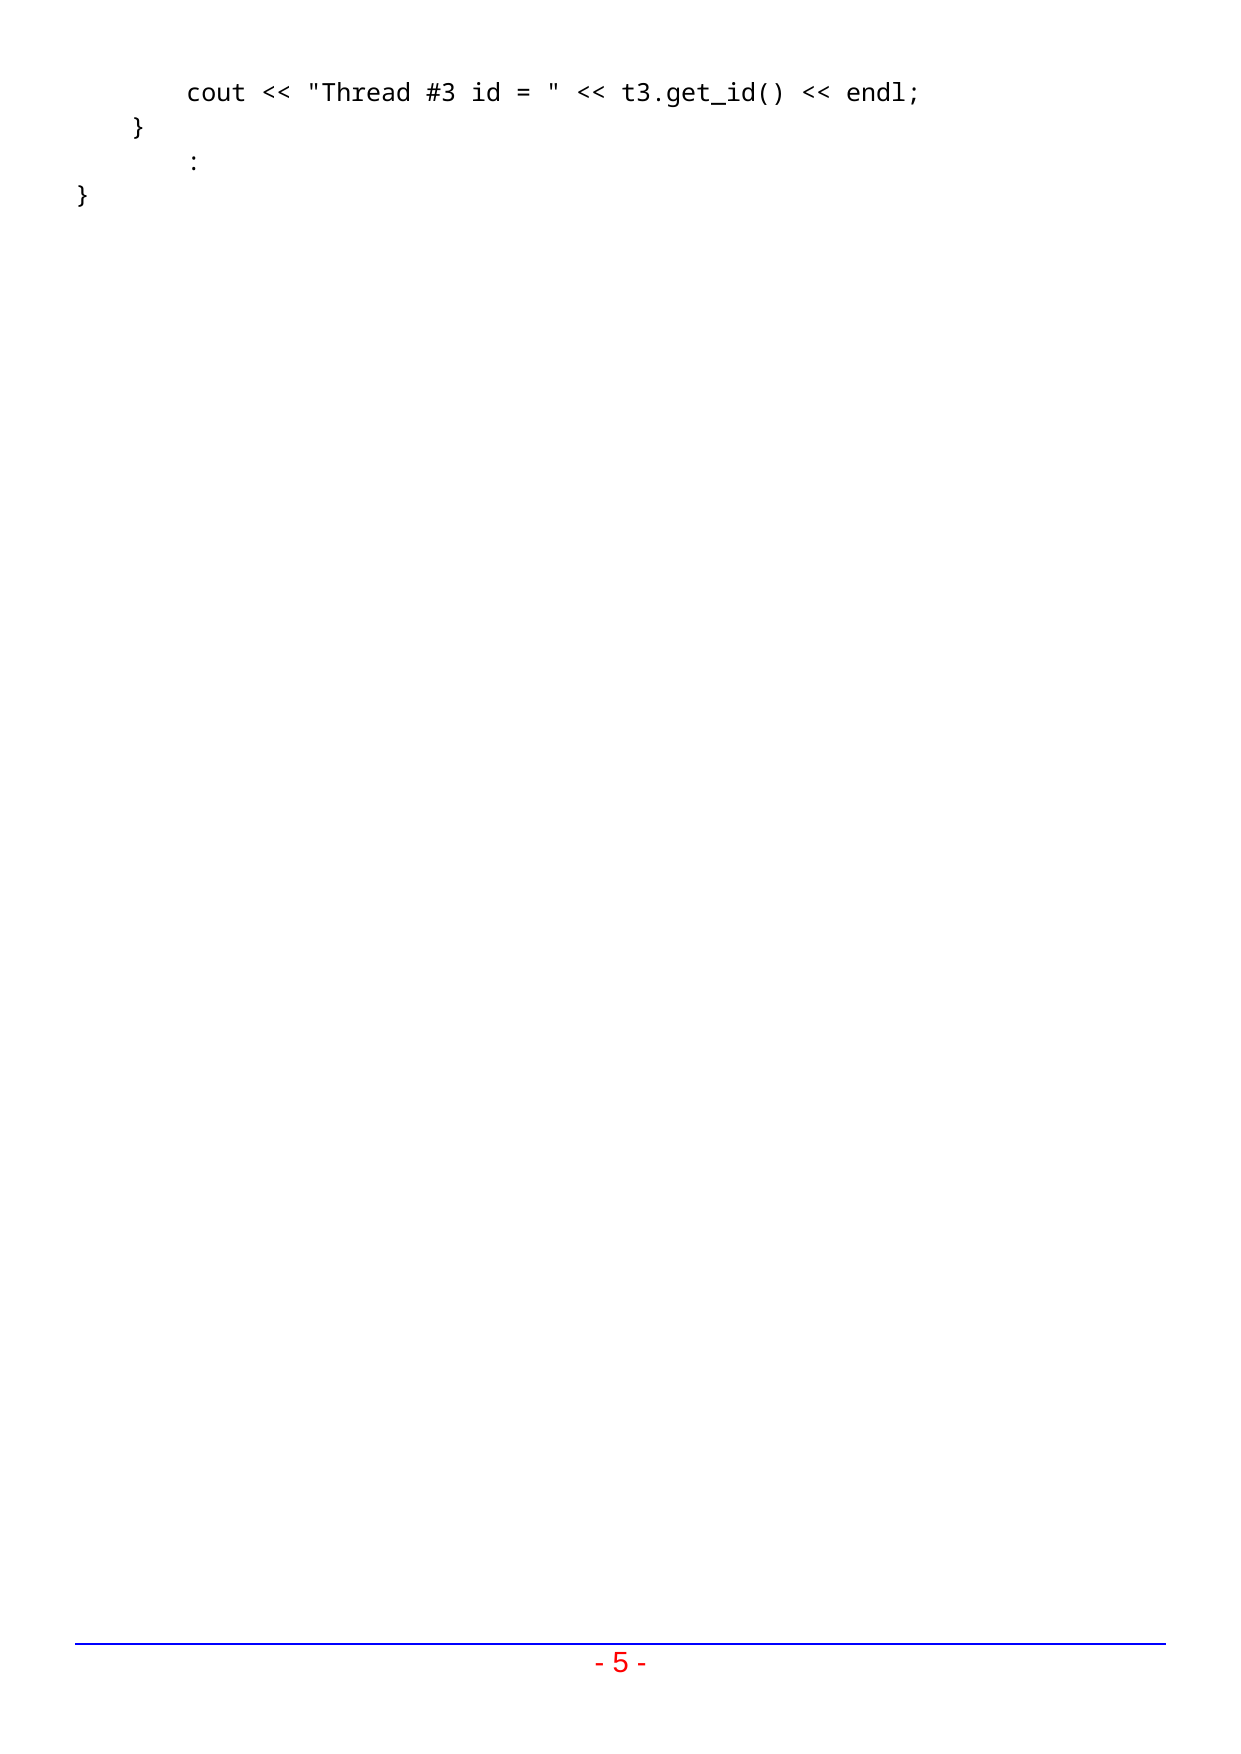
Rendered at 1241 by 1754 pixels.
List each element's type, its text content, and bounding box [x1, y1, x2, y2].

text } [75, 109, 1166, 143]
text cout << "Thread #3 id = " << t3.get_id() << endl; [75, 75, 1166, 109]
text } [75, 177, 1166, 211]
text : [75, 143, 1166, 177]
